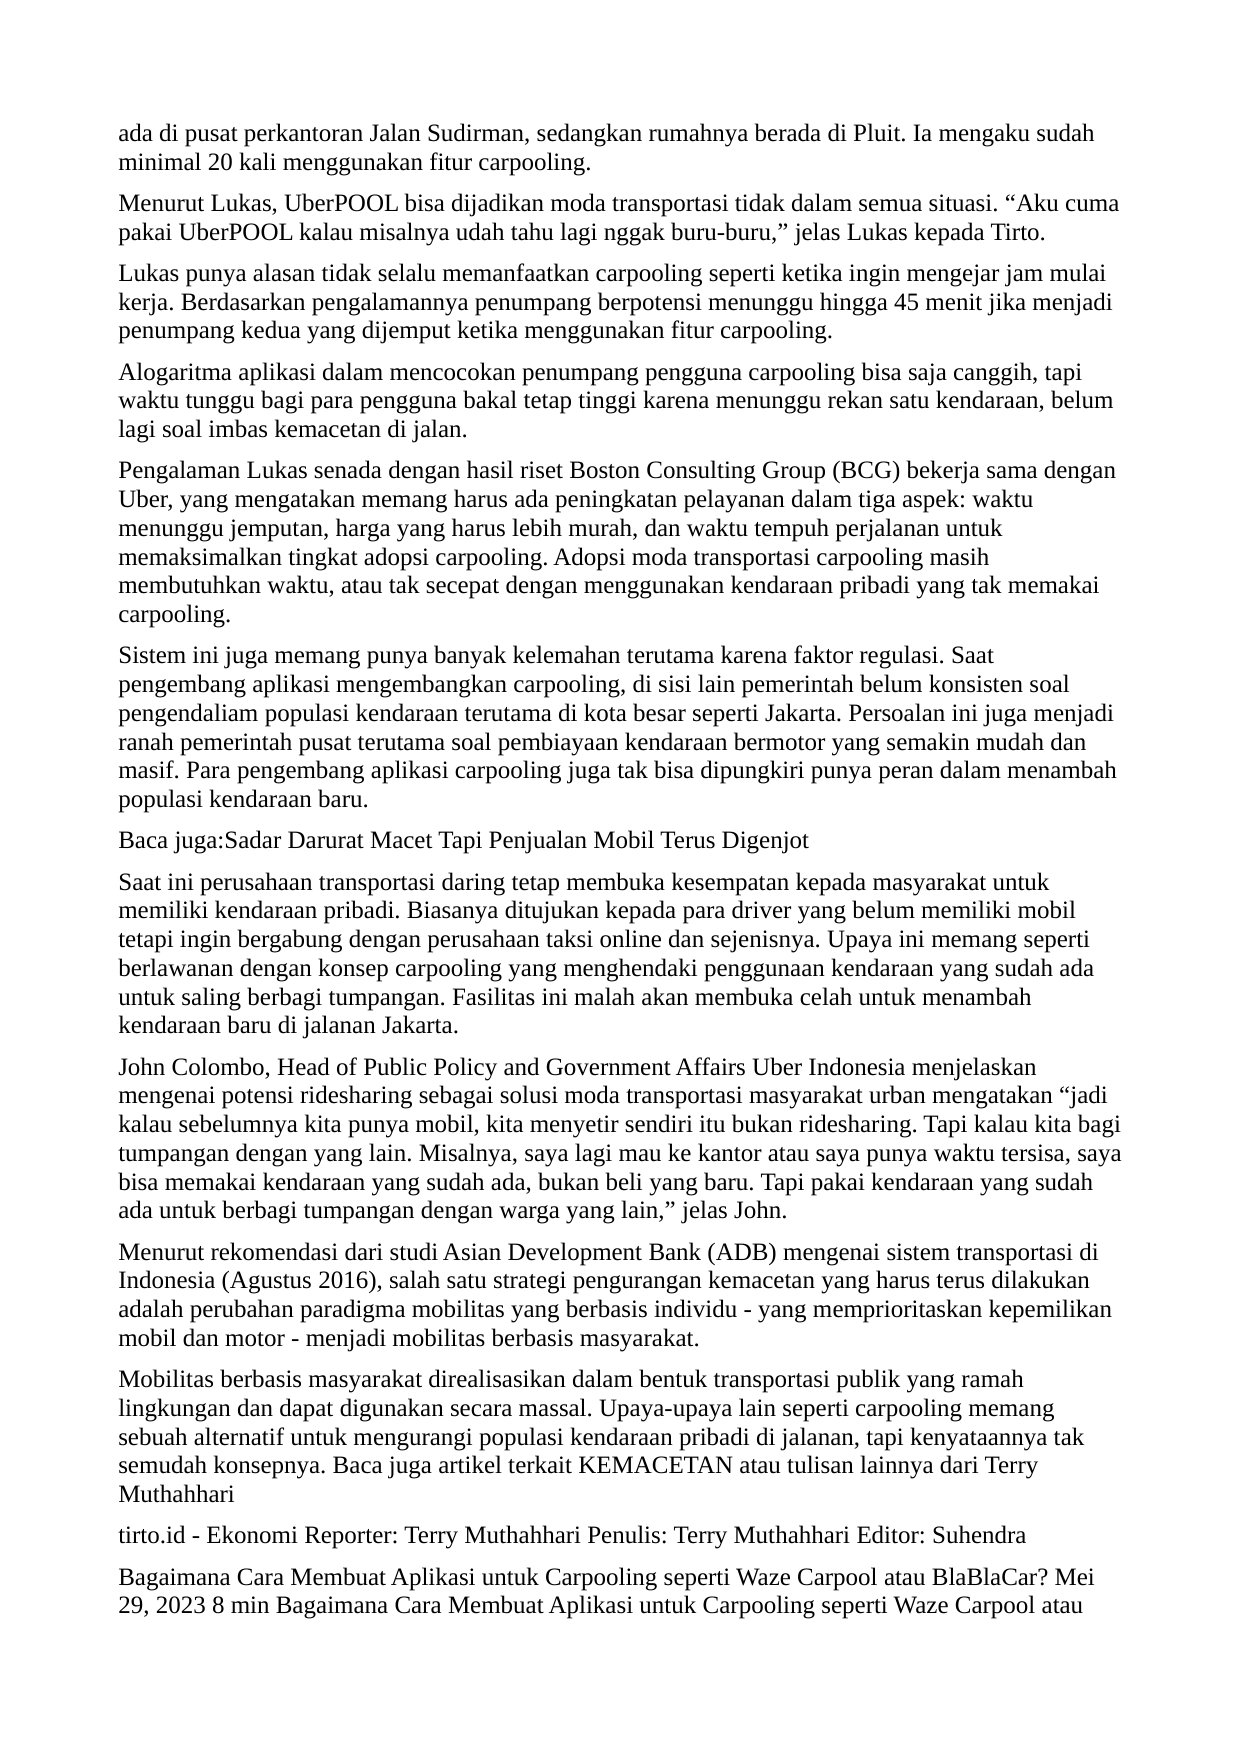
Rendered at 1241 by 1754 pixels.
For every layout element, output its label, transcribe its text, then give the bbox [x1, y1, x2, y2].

text John Colombo, Head of Public Policy and Government Affairs Uber Indonesia menjelaskan mengenai potensi ridesharing sebagai solusi moda transportasi masyarakat urban mengatakan “jadi kalau sebelumnya kita punya mobil, kita menyetir sendiri itu bukan ridesharing. Tapi kalau kita bagi tumpangan dengan yang lain. Misalnya, saya lagi mau ke kantor atau saya punya waktu tersisa, saya bisa memakai kendaraan yang sudah ada, bukan beli yang baru. Tapi pakai kendaraan yang sudah ada untuk berbagi tumpangan dengan warga yang lain,” jelas John. [118, 1052, 1122, 1224]
text Pengalaman Lukas senada dengan hasil riset Boston Consulting Group (BCG) bekerja sama dengan Uber, yang mengatakan memang harus ada peningkatan pelayanan dalam tiga aspek: waktu menunggu jemputan, harga yang harus lebih murah, dan waktu tempuh perjalanan untuk memaksimalkan tingkat adopsi carpooling. Adopsi moda transportasi carpooling masih membutuhkan waktu, atau tak secepat dengan menggunakan kendaraan pribadi yang tak memakai carpooling. [118, 456, 1122, 628]
text Alogaritma aplikasi dalam mencocokan penumpang pengguna carpooling bisa saja canggih, tapi waktu tunggu bagi para pengguna bakal tetap tinggi karena menunggu rekan satu kendaraan, belum lagi soal imbas kemacetan di jalan. [118, 357, 1122, 443]
text Sistem ini juga memang punya banyak kelemahan terutama karena faktor regulasi. Saat pengembang aplikasi mengembangkan carpooling, di sisi lain pemerintah belum konsisten soal pengendaliam populasi kendaraan terutama di kota besar seperti Jakarta. Persoalan ini juga menjadi ranah pemerintah pusat terutama soal pembiayaan kendaraan bermotor yang semakin mudah dan masif. Para pengembang aplikasi carpooling juga tak bisa dipungkiri punya peran dalam menambah populasi kendaraan baru. [118, 641, 1122, 813]
text tirto.id - Ekonomi Reporter: Terry Muthahhari Penulis: Terry Muthahhari Editor: Suhendra [118, 1521, 1122, 1549]
text Bagaimana Cara Membuat Aplikasi untuk Carpooling seperti Waze Carpool atau BlaBlaCar? Mei 29, 2023 8 min Bagaimana Cara Membuat Aplikasi untuk Carpooling seperti Waze Carpool atau [118, 1562, 1122, 1619]
text ada di pusat perkantoran Jalan Sudirman, sedangkan rumahnya berada di Pluit. Ia mengaku sudah minimal 20 kali menggunakan fitur carpooling. [118, 118, 1122, 176]
text Saat ini perusahaan transportasi daring tetap membuka kesempatan kepada masyarakat untuk memiliki kendaraan pribadi. Biasanya ditujukan kepada para driver yang belum memiliki mobil tetapi ingin bergabung dengan perusahaan taksi online dan sejenisnya. Upaya ini memang seperti berlawanan dengan konsep carpooling yang menghendaki penggunaan kendaraan yang sudah ada untuk saling berbagi tumpangan. Fasilitas ini malah akan membuka celah untuk menambah kendaraan baru di jalanan Jakarta. [118, 867, 1122, 1039]
text Menurut Lukas, UberPOOL bisa dijadikan moda transportasi tidak dalam semua situasi. “Aku cuma pakai UberPOOL kalau misalnya udah tahu lagi nggak buru-buru,” jelas Lukas kepada Tirto. [118, 188, 1122, 246]
text Mobilitas berbasis masyarakat direalisasikan dalam bentuk transportasi publik yang ramah lingkungan dan dapat digunakan secara massal. Upaya-upaya lain seperti carpooling memang sebuah alternatif untuk mengurangi populasi kendaraan pribadi di jalanan, tapi kenyataannya tak semudah konsepnya. Baca juga artikel terkait KEMACETAN atau tulisan lainnya dari Terry Muthahhari [118, 1364, 1122, 1508]
text Baca juga:Sadar Darurat Macet Tapi Penjualan Mobil Terus Digenjot [118, 826, 1122, 854]
text Menurut rekomendasi dari studi Asian Development Bank (ADB) mengenai sistem transportasi di Indonesia (Agustus 2016), salah satu strategi pengurangan kemacetan yang harus terus dilakukan adalah perubahan paradigma mobilitas yang berbasis individu - yang memprioritaskan kepemilikan mobil dan motor - menjadi mobilitas berbasis masyarakat. [118, 1237, 1122, 1352]
text Lukas punya alasan tidak selalu memanfaatkan carpooling seperti ketika ingin mengejar jam mulai kerja. Berdasarkan pengalamannya penumpang berpotensi menunggu hingga 45 menit jika menjadi penumpang kedua yang dijemput ketika menggunakan fitur carpooling. [118, 258, 1122, 344]
